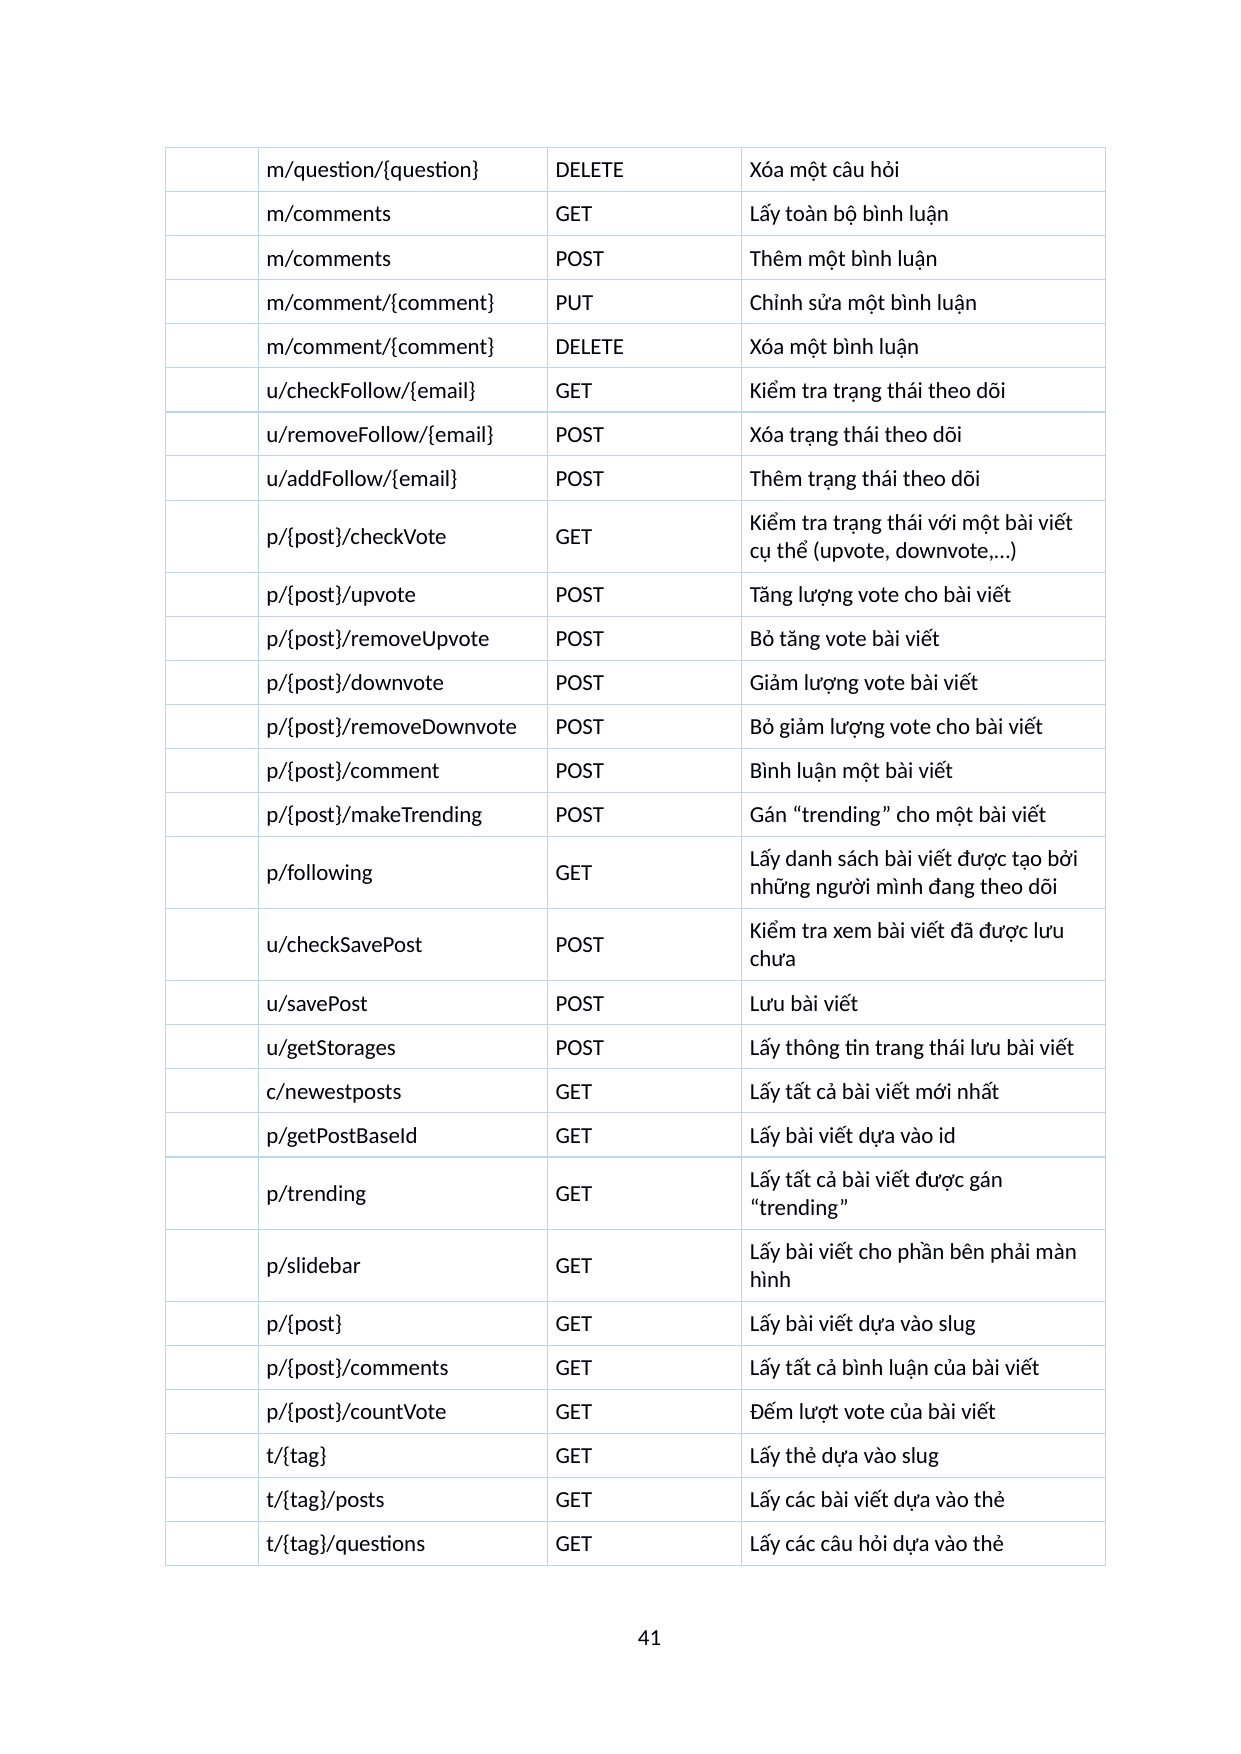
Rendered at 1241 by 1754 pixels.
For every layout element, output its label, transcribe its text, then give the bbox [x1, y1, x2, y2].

table_cell GET [548, 1434, 741, 1477]
table_cell Lấy danh sách bài viết được tạo bởi những người mình đang theo dõi [742, 837, 1105, 908]
table_cell u/checkFollow/{email} [259, 368, 547, 411]
table_cell [166, 793, 258, 836]
table_cell Giảm lượng vote bài viết [742, 661, 1105, 704]
table_cell GET [548, 501, 741, 572]
table_cell Thêm một bình luận [742, 236, 1105, 279]
table_cell GET [548, 1522, 741, 1565]
table_cell p/{post} [259, 1302, 547, 1344]
table_cell [166, 749, 258, 792]
table_cell POST [548, 981, 741, 1024]
table_cell [166, 1158, 258, 1228]
table_cell u/savePost [259, 981, 547, 1024]
table_cell GET [548, 1113, 741, 1156]
table_cell GET [548, 1478, 741, 1521]
table_cell Kiểm tra trạng thái với một bài viết cụ thể (upvote, downvote,…) [742, 501, 1105, 572]
table_cell GET [548, 1346, 741, 1389]
table_cell GET [548, 1302, 741, 1344]
table_cell t/{tag}/questions [259, 1522, 547, 1565]
table_cell POST [548, 749, 741, 792]
table_cell [166, 617, 258, 660]
table_cell u/getStorages [259, 1025, 547, 1068]
table_cell c/newestposts [259, 1069, 547, 1112]
table_cell [166, 368, 258, 411]
table_cell Lấy các bài viết dựa vào thẻ [742, 1478, 1105, 1521]
table_cell Lấy thẻ dựa vào slug [742, 1434, 1105, 1477]
table_cell [166, 1025, 258, 1068]
table_cell p/{post}/comments [259, 1346, 547, 1389]
table_cell Kiểm tra xem bài viết đã được lưu chưa [742, 909, 1105, 980]
table_cell [166, 1434, 258, 1477]
table_cell [166, 705, 258, 748]
table_cell [166, 148, 258, 191]
table_cell POST [548, 617, 741, 660]
table_cell [166, 837, 258, 908]
table_cell [166, 981, 258, 1024]
table_cell p/following [259, 837, 547, 908]
table_cell [166, 413, 258, 455]
table_cell [166, 1390, 258, 1433]
table_cell [166, 573, 258, 616]
table_cell [166, 456, 258, 499]
table_cell p/{post}/downvote [259, 661, 547, 704]
table_cell p/{post}/makeTrending [259, 793, 547, 836]
table_cell Bỏ giảm lượng vote cho bài viết [742, 705, 1105, 748]
table_cell m/comments [259, 236, 547, 279]
table_cell [166, 324, 258, 367]
table_cell m/comments [259, 192, 547, 235]
table_cell [166, 192, 258, 235]
table_cell Đếm lượt vote của bài viết [742, 1390, 1105, 1433]
table_cell [166, 280, 258, 323]
table_cell Lấy thông tin trang thái lưu bài viết [742, 1025, 1105, 1068]
table_cell Kiểm tra trạng thái theo dõi [742, 368, 1105, 411]
table_cell Lấy các câu hỏi dựa vào thẻ [742, 1522, 1105, 1565]
table_cell Tăng lượng vote cho bài viết [742, 573, 1105, 616]
table_cell POST [548, 793, 741, 836]
table_cell [166, 1346, 258, 1389]
table_cell p/{post}/removeDownvote [259, 705, 547, 748]
table_cell GET [548, 837, 741, 908]
table_cell [166, 909, 258, 980]
table_cell POST [548, 661, 741, 704]
table_cell u/checkSavePost [259, 909, 547, 980]
table_cell POST [548, 1025, 741, 1068]
table_cell GET [548, 1230, 741, 1301]
table_cell DELETE [548, 324, 741, 367]
table_cell [166, 1113, 258, 1156]
table_cell POST [548, 705, 741, 748]
table_cell [166, 661, 258, 704]
table_cell Bỏ tăng vote bài viết [742, 617, 1105, 660]
table_cell [166, 1522, 258, 1565]
table_cell Xóa trạng thái theo dõi [742, 413, 1105, 455]
table_cell Lấy tất cả bình luận của bài viết [742, 1346, 1105, 1389]
table_cell POST [548, 413, 741, 455]
table_cell Lấy toàn bộ bình luận [742, 192, 1105, 235]
table_cell GET [548, 368, 741, 411]
table_cell p/slidebar [259, 1230, 547, 1301]
table_cell m/comment/{comment} [259, 324, 547, 367]
table_cell t/{tag} [259, 1434, 547, 1477]
table_cell POST [548, 236, 741, 279]
table_cell GET [548, 1158, 741, 1228]
table_cell Lấy bài viết dựa vào slug [742, 1302, 1105, 1344]
table_cell p/{post}/countVote [259, 1390, 547, 1433]
table_cell POST [548, 909, 741, 980]
table_cell GET [548, 192, 741, 235]
table_cell GET [548, 1069, 741, 1112]
table_cell Lấy tất cả bài viết được gán “trending” [742, 1158, 1105, 1228]
table_cell t/{tag}/posts [259, 1478, 547, 1521]
table_cell Xóa một bình luận [742, 324, 1105, 367]
table_cell Chỉnh sửa một bình luận [742, 280, 1105, 323]
table_cell Gán “trending” cho một bài viết [742, 793, 1105, 836]
table_cell [166, 1478, 258, 1521]
table_cell p/{post}/checkVote [259, 501, 547, 572]
table_cell p/{post}/upvote [259, 573, 547, 616]
table_cell DELETE [548, 148, 741, 191]
table_cell [166, 1069, 258, 1112]
table_cell [166, 501, 258, 572]
table_cell m/comment/{comment} [259, 280, 547, 323]
table_cell PUT [548, 280, 741, 323]
table_cell [166, 236, 258, 279]
table_cell [166, 1302, 258, 1344]
table_cell p/{post}/comment [259, 749, 547, 792]
table_cell Bình luận một bài viết [742, 749, 1105, 792]
table_cell p/trending [259, 1158, 547, 1228]
table_cell Xóa một câu hỏi [742, 148, 1105, 191]
table_cell p/getPostBaseId [259, 1113, 547, 1156]
table_cell POST [548, 573, 741, 616]
table_cell [166, 1230, 258, 1301]
table_cell p/{post}/removeUpvote [259, 617, 547, 660]
table_cell Lấy bài viết dựa vào id [742, 1113, 1105, 1156]
table_cell m/question/{question} [259, 148, 547, 191]
table_cell POST [548, 456, 741, 499]
table_cell GET [548, 1390, 741, 1433]
table_cell Thêm trạng thái theo dõi [742, 456, 1105, 499]
table_cell u/addFollow/{email} [259, 456, 547, 499]
table_cell Lấy bài viết cho phần bên phải màn hình [742, 1230, 1105, 1301]
table_cell Lưu bài viết [742, 981, 1105, 1024]
table_cell u/removeFollow/{email} [259, 413, 547, 455]
table_cell Lấy tất cả bài viết mới nhất [742, 1069, 1105, 1112]
